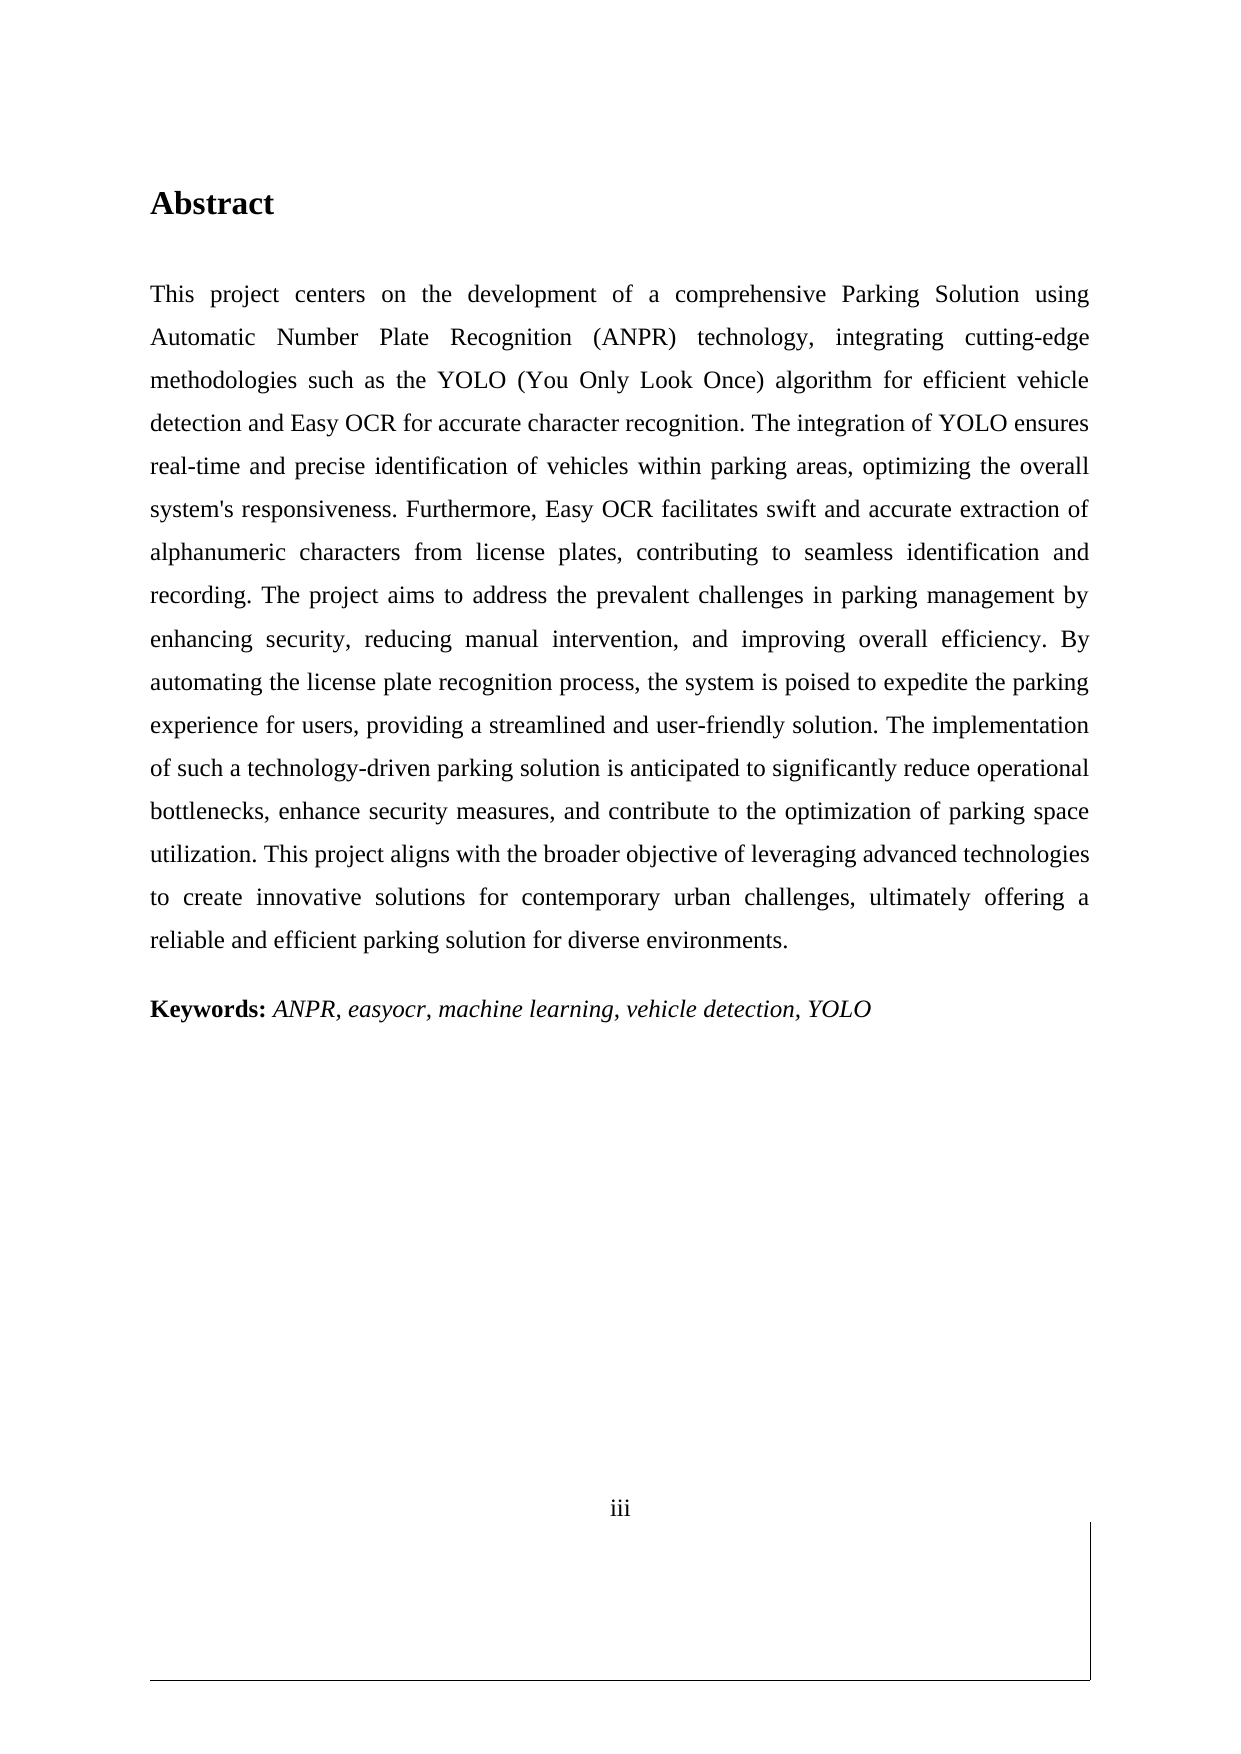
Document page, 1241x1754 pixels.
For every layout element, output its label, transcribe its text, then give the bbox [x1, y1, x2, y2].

subtitle Abstract [150, 184, 1090, 222]
text Keywords: ANPR, easyocr, machine learning, vehicle detection, YOLO [150, 994, 1090, 1022]
text This project centers on the development of a comprehensive Parking Solution using Automatic Number Plate Recognition (ANPR) technology, integrating cutting-edge methodologies such as the YOLO (You Only Look Once) algorithm for efficient vehicle detection and Easy OCR for accurate character recognition. The integration of YOLO ensures real-time and precise identification of vehicles within parking areas, optimizing the overall system's responsiveness. Furthermore, Easy OCR facilitates swift and accurate extraction of alphanumeric characters from license plates, contributing to seamless identification and recording. The project aims to address the prevalent challenges in parking management by enhancing security, reducing manual intervention, and improving overall efficiency. By automating the license plate recognition process, the system is poised to expedite the parking experience for users, providing a streamlined and user-friendly solution. The implementation of such a technology-driven parking solution is anticipated to significantly reduce operational bottlenecks, enhance security measures, and contribute to the optimization of parking space utilization. This project aligns with the broader objective of leveraging advanced technologies to create innovative solutions for contemporary urban challenges, ultimately offering a reliable and efficient parking solution for diverse environments. [150, 279, 1090, 954]
